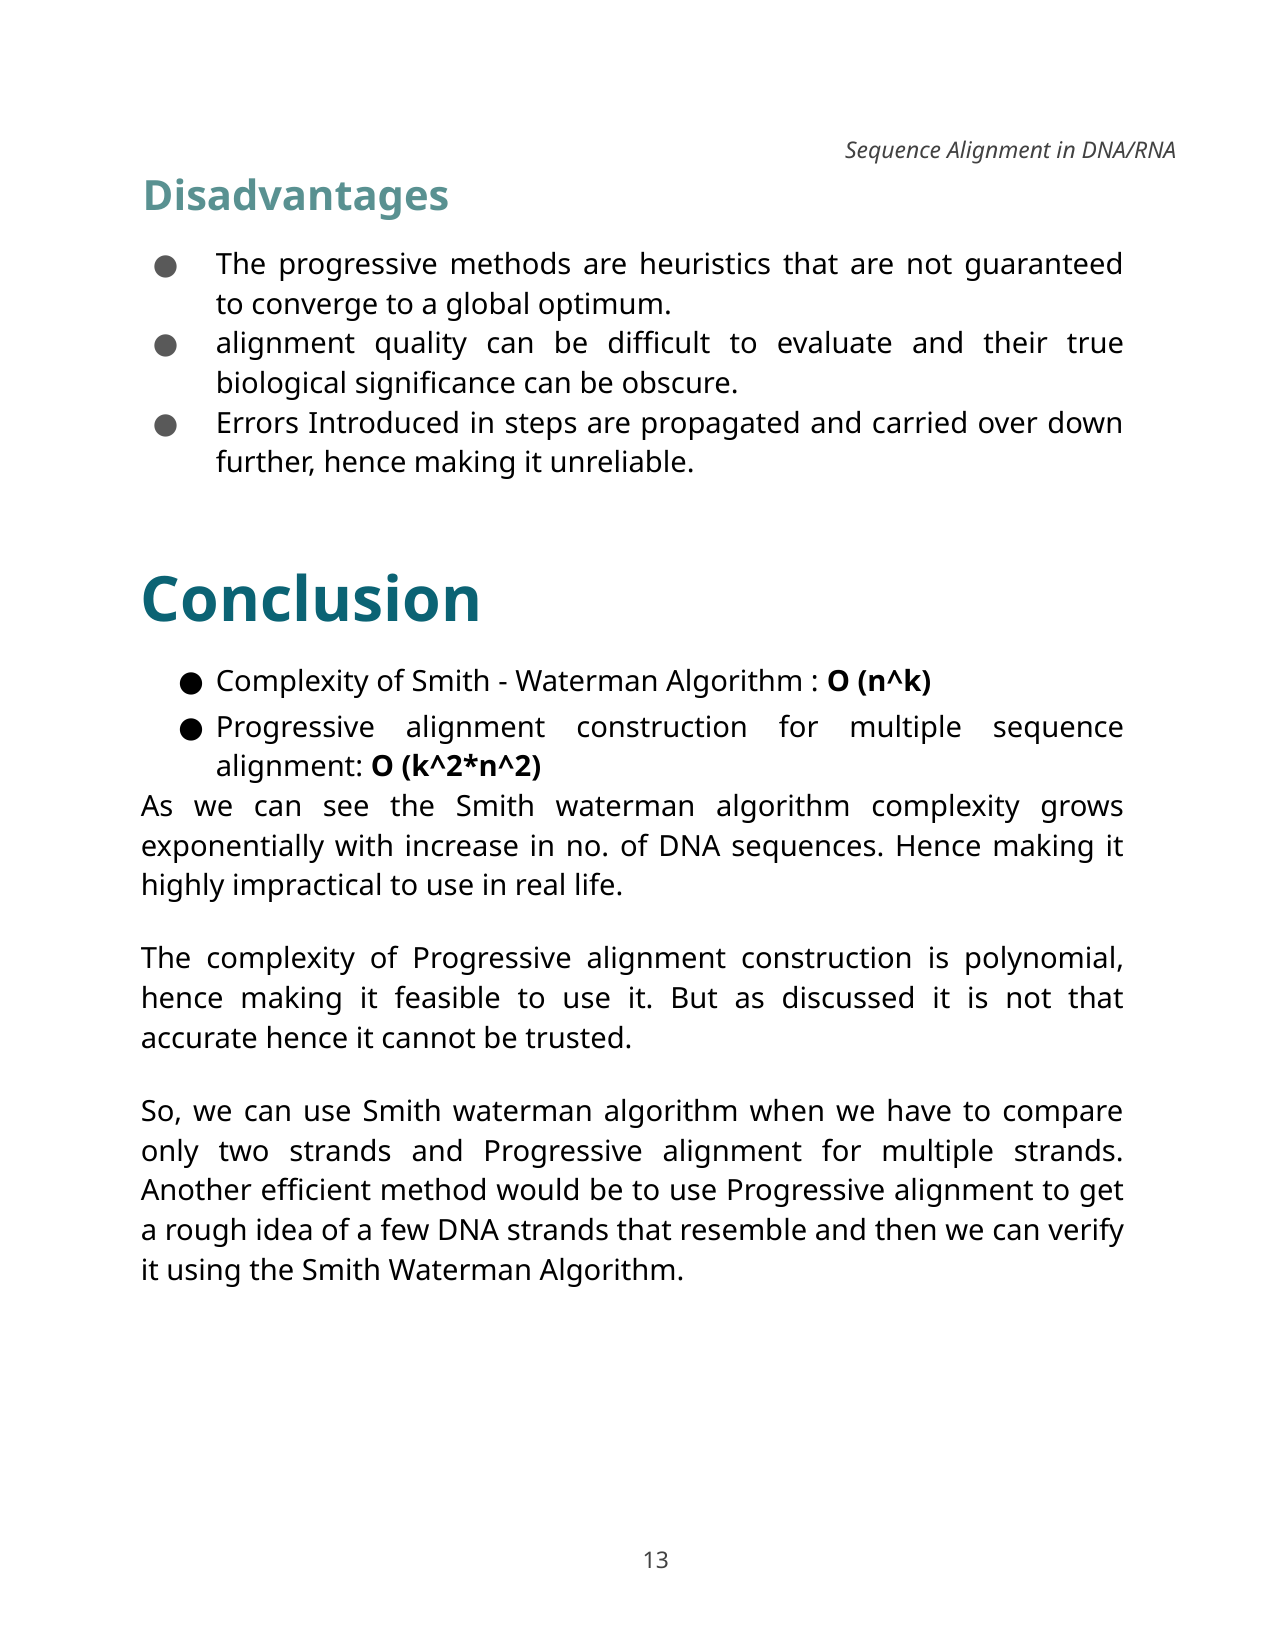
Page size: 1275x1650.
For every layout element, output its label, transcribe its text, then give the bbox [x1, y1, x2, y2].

text As we can see the Smith waterman algorithm complexity grows exponentially with increase in no. of DNA sequences. Hence making it highly impractical to use in real life. [141, 785, 1125, 904]
list Errors Introduced in steps are propagated and carried over down further, hence making it unreliable. [178, 402, 1125, 481]
list The progressive methods are heuristics that are not guaranteed to converge to a global optimum. [178, 243, 1125, 323]
title Conclusion [141, 554, 1125, 639]
list Complexity of Smith - Waterman Algorithm : O (n^k) [178, 660, 1176, 700]
subtitle Disadvantages [142, 166, 1176, 222]
text The complexity of Progressive alignment construction is polynomial, hence making it feasible to use it. But as discussed it is not that accurate hence it cannot be trusted. [141, 938, 1125, 1057]
list alignment quality can be difficult to evaluate and their true biological significance can be obscure. [178, 323, 1125, 402]
text So, we can use Smith waterman algorithm when we have to compare only two strands and Progressive alignment for multiple strands. Another efficient method would be to use Progressive alignment to get a rough idea of a few DNA strands that resemble and then we can verify it using the Smith Waterman Algorithm. [141, 1090, 1125, 1288]
list Progressive alignment construction for multiple sequence alignment: O (k^2*n^2) [178, 706, 1125, 785]
